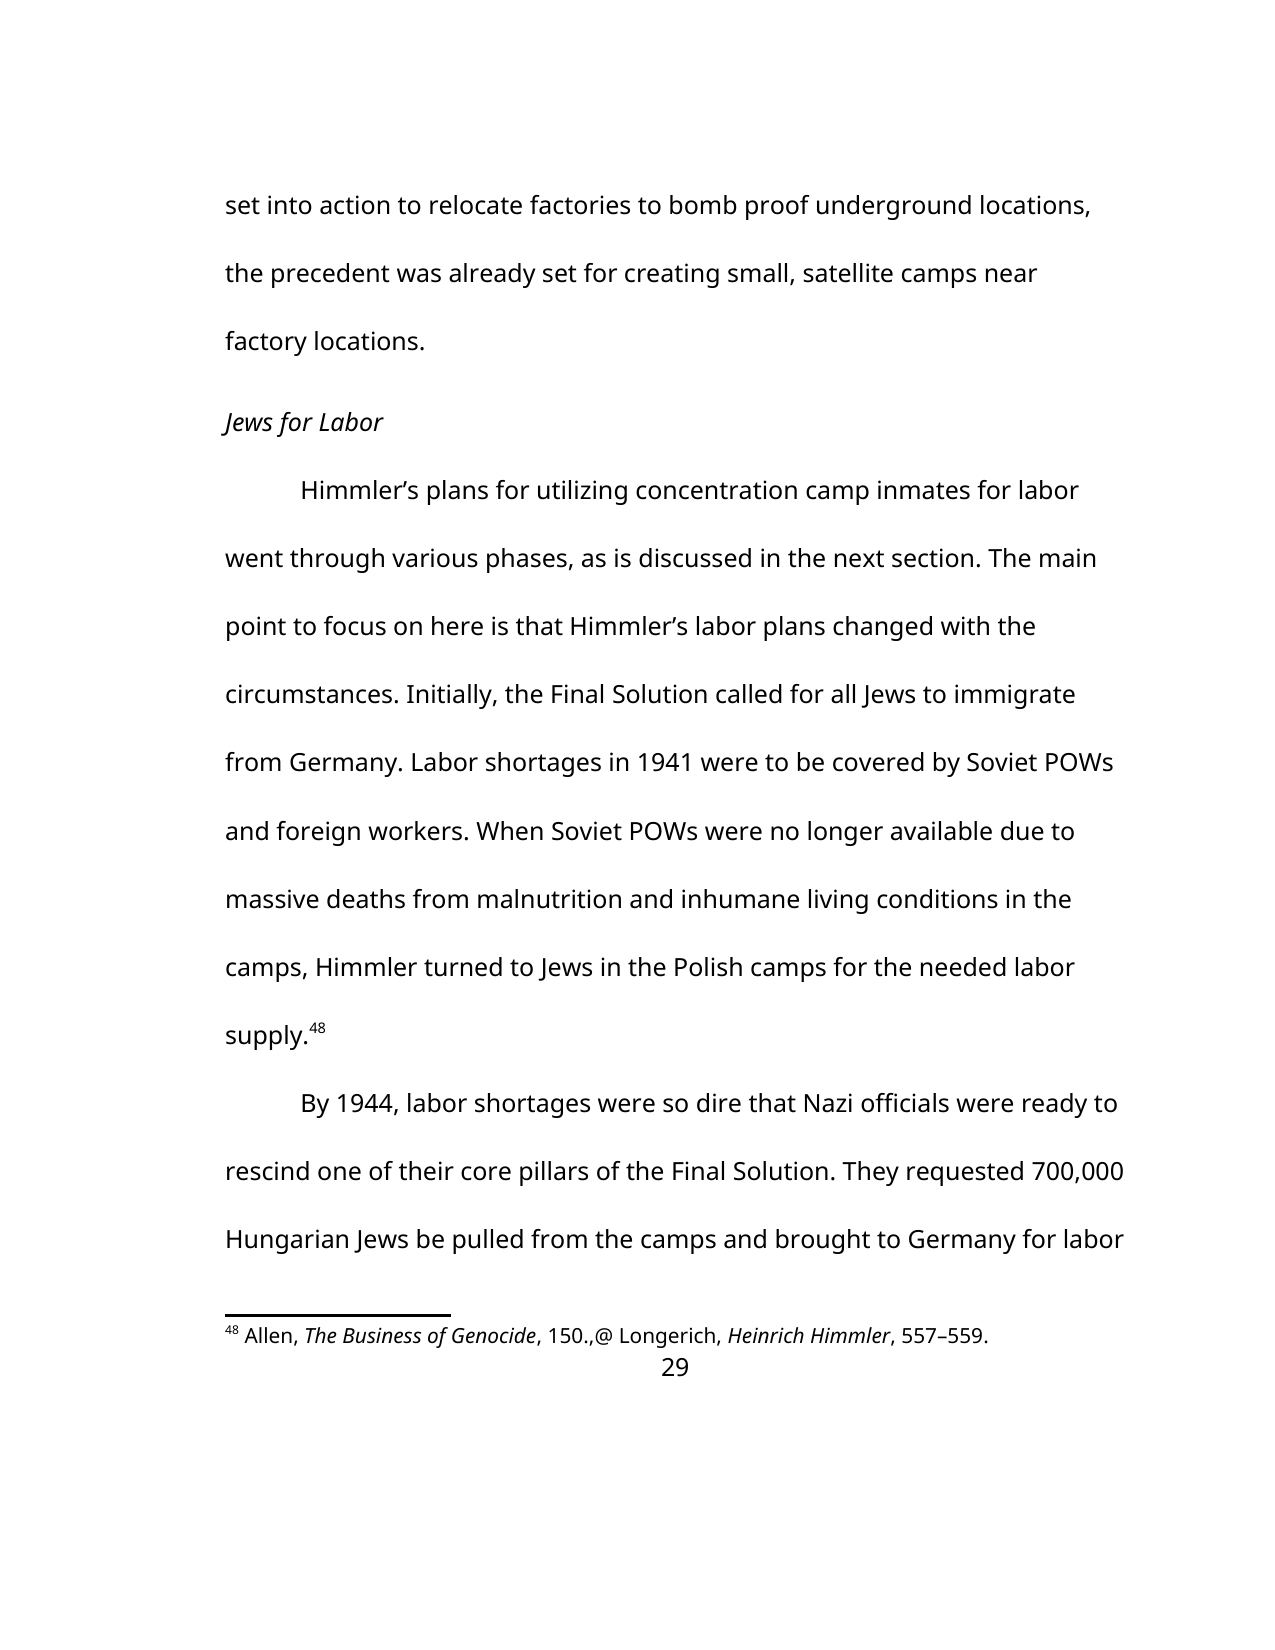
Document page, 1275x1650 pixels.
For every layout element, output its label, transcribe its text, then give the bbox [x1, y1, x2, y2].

text set into action to relocate factories to bomb proof underground locations, the precedent was already set for creating small, satellite camps near factory locations. [225, 187, 1125, 358]
text Jews for Labor [225, 404, 1125, 438]
text Himmler’s plans for utilizing concentration camp inmates for labor went through various phases, as is discussed in the next section. The main point to focus on here is that Himmler’s labor plans changed with the circumstances. Initially, the Final Solution called for all Jews to immigrate from Germany. Labor shortages in 1941 were to be covered by Soviet POWs and foreign workers. When Soviet POWs were no longer available due to massive deaths from malnutrition and inhumane living conditions in the camps, Himmler turned to Jews in the Polish camps for the needed labor supply. [225, 472, 1125, 1052]
text By 1944, labor shortages were so dire that Nazi officials were ready to rescind one of their core pillars of the Final Solution. They requested 700,000 Hungarian Jews be pulled from the camps and brought to Germany for labor [225, 1086, 1125, 1256]
text Allen, The Business of Genocide, 150.,@ Longerich, Heinrich Himmler, 557–559. [225, 1322, 1125, 1350]
